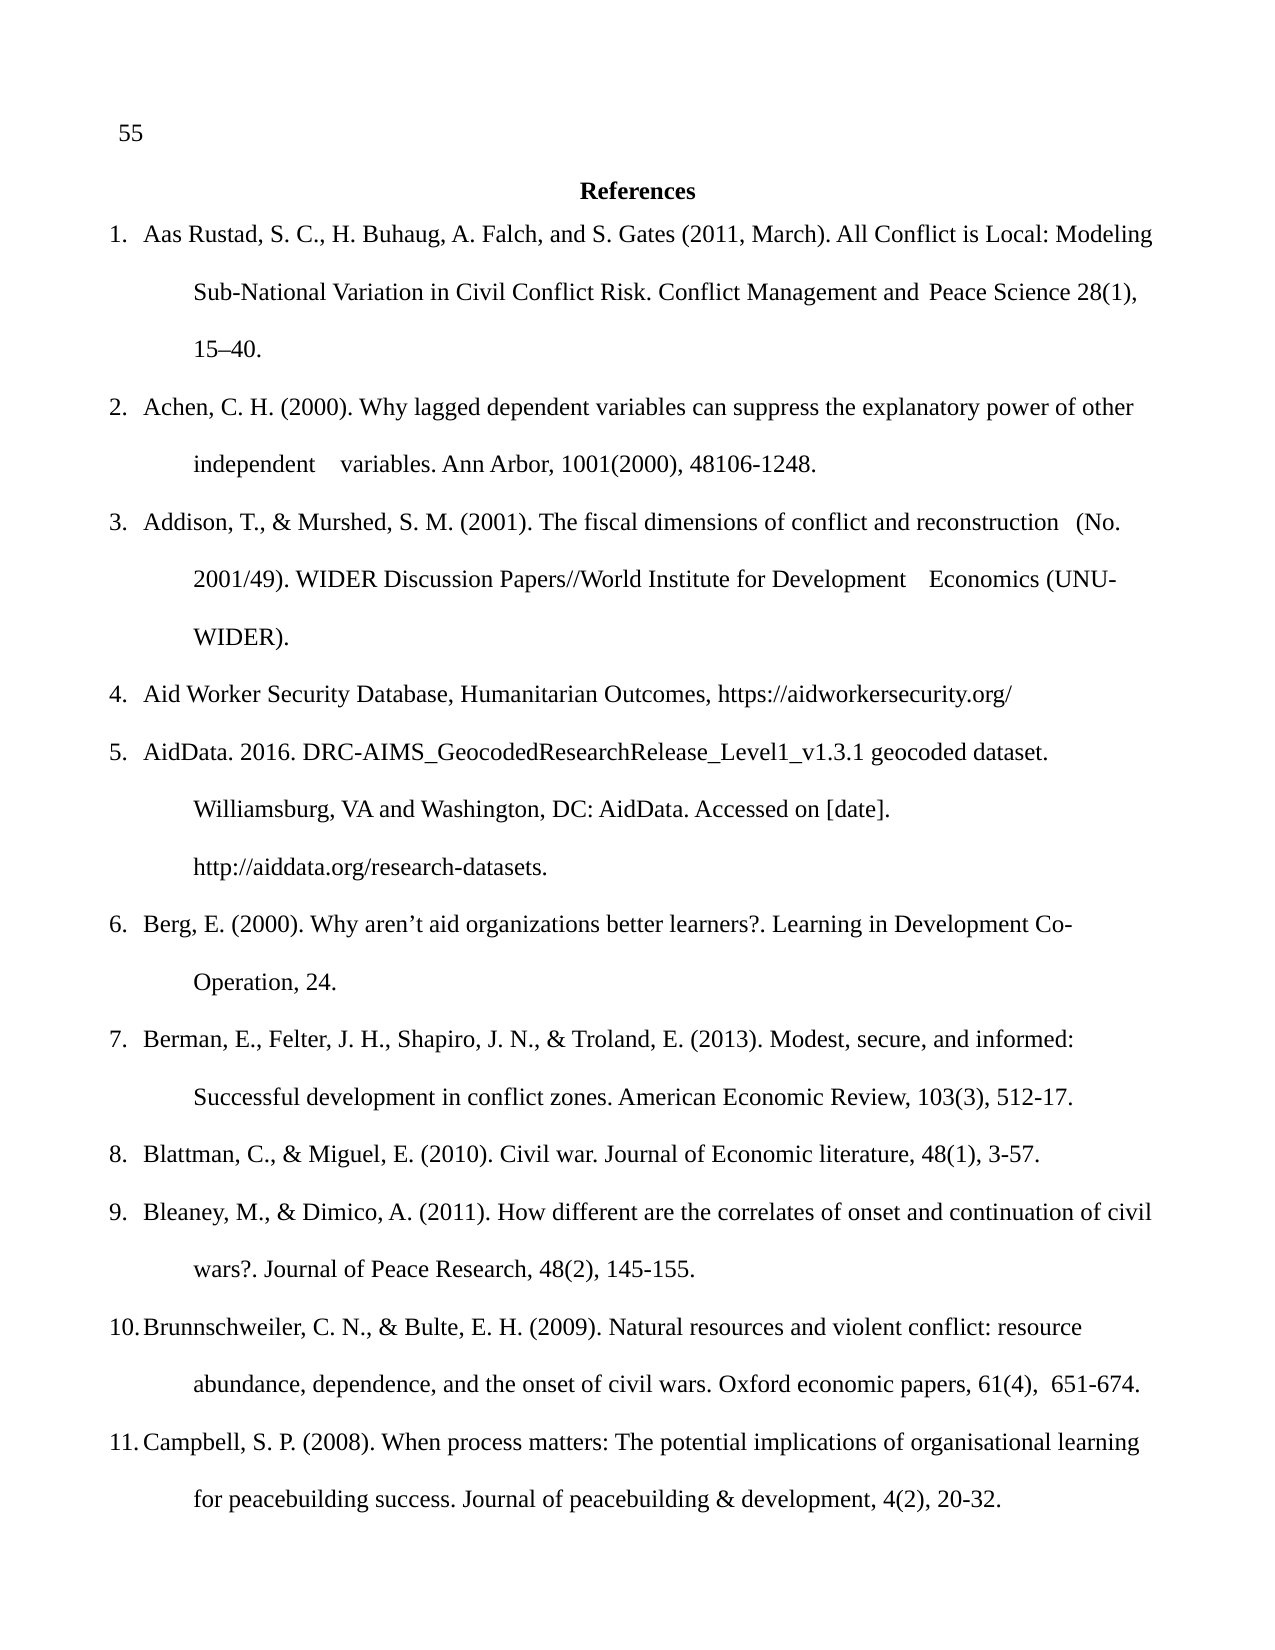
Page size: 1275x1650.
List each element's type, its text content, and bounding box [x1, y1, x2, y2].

list Achen, C. H. (2000). Why lagged dependent variables can suppress the explanatory power of other independent variables. Ann Arbor, 1001(2000), 48106-1248. [109, 392, 1157, 478]
list Campbell, S. P. (2008). When process matters: The potential implications of organisational learning for peacebuilding success. Journal of peacebuilding & development, 4(2), 20-32. [109, 1427, 1157, 1513]
list Aas Rustad, S. C., H. Buhaug, A. Falch, and S. Gates (2011, March). All Conflict is Local: Modeling Sub-National Variation in Civil Conflict Risk. Conflict Management and Peace Science 28(1), 15–40. [109, 219, 1157, 363]
text References [118, 176, 1157, 205]
list Addison, T., & Murshed, S. M. (2001). The fiscal dimensions of conflict and reconstruction (No. 2001/49). WIDER Discussion Papers//World Institute for Development Economics (UNU-WIDER). [109, 507, 1157, 651]
list Aid Worker Security Database, Humanitarian Outcomes, https://aidworkersecurity.org/ [109, 679, 1157, 708]
list Blattman, C., & Miguel, E. (2010). Civil war. Journal of Economic literature, 48(1), 3-57. [109, 1139, 1157, 1168]
list AidData. 2016. DRC-AIMS_GeocodedResearchRelease_Level1_v1.3.1 geocoded dataset. Williamsburg, VA and Washington, DC: AidData. Accessed on [date]. http://aiddata.org/research-datasets. [109, 737, 1157, 881]
list Bleaney, M., & Dimico, A. (2011). How different are the correlates of onset and continuation of civil wars?. Journal of Peace Research, 48(2), 145-155. [109, 1197, 1157, 1283]
list Berg, E. (2000). Why aren’t aid organizations better learners?. Learning in Development Co-Operation, 24. [109, 909, 1157, 996]
list Berman, E., Felter, J. H., Shapiro, J. N., & Troland, E. (2013). Modest, secure, and informed: Successful development in conflict zones. American Economic Review, 103(3), 512-17. [109, 1024, 1157, 1111]
list Brunnschweiler, C. N., & Bulte, E. H. (2009). Natural resources and violent conflict: resource abundance, dependence, and the onset of civil wars. Oxford economic papers, 61(4), 651-674. [109, 1312, 1157, 1398]
